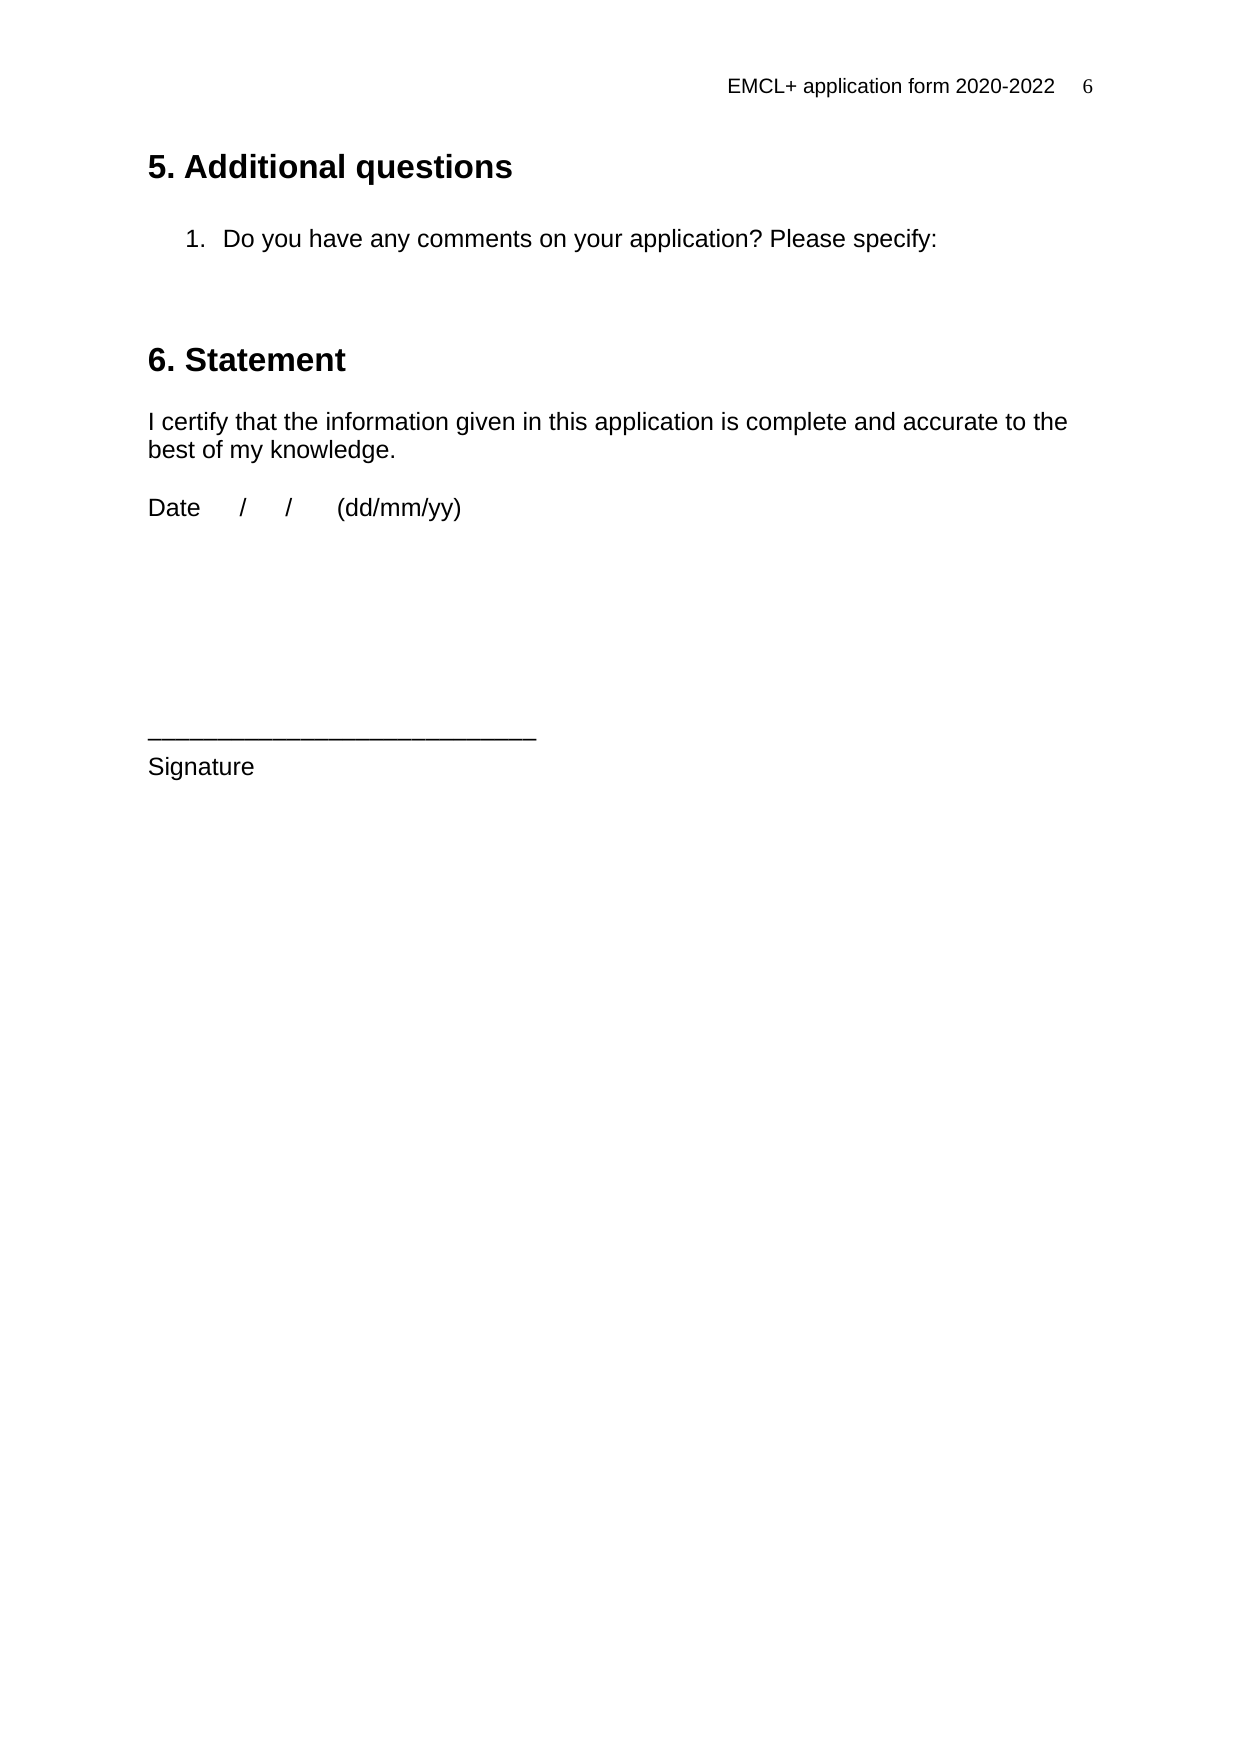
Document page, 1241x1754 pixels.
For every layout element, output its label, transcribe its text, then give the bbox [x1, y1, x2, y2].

text 5. Additional questions [148, 148, 1093, 186]
text 6. Statement [148, 339, 1093, 378]
text ­­–––––––––––––––––––––––––––– [148, 723, 1093, 752]
list Do you have any comments on your application? Please specify: [185, 224, 1093, 253]
text I certify that the information given in this application is complete and accurate to the best of my knowledge. [148, 407, 1093, 464]
text Date / / (dd/mm/yy) [148, 493, 1093, 522]
text Signature [148, 752, 1093, 781]
